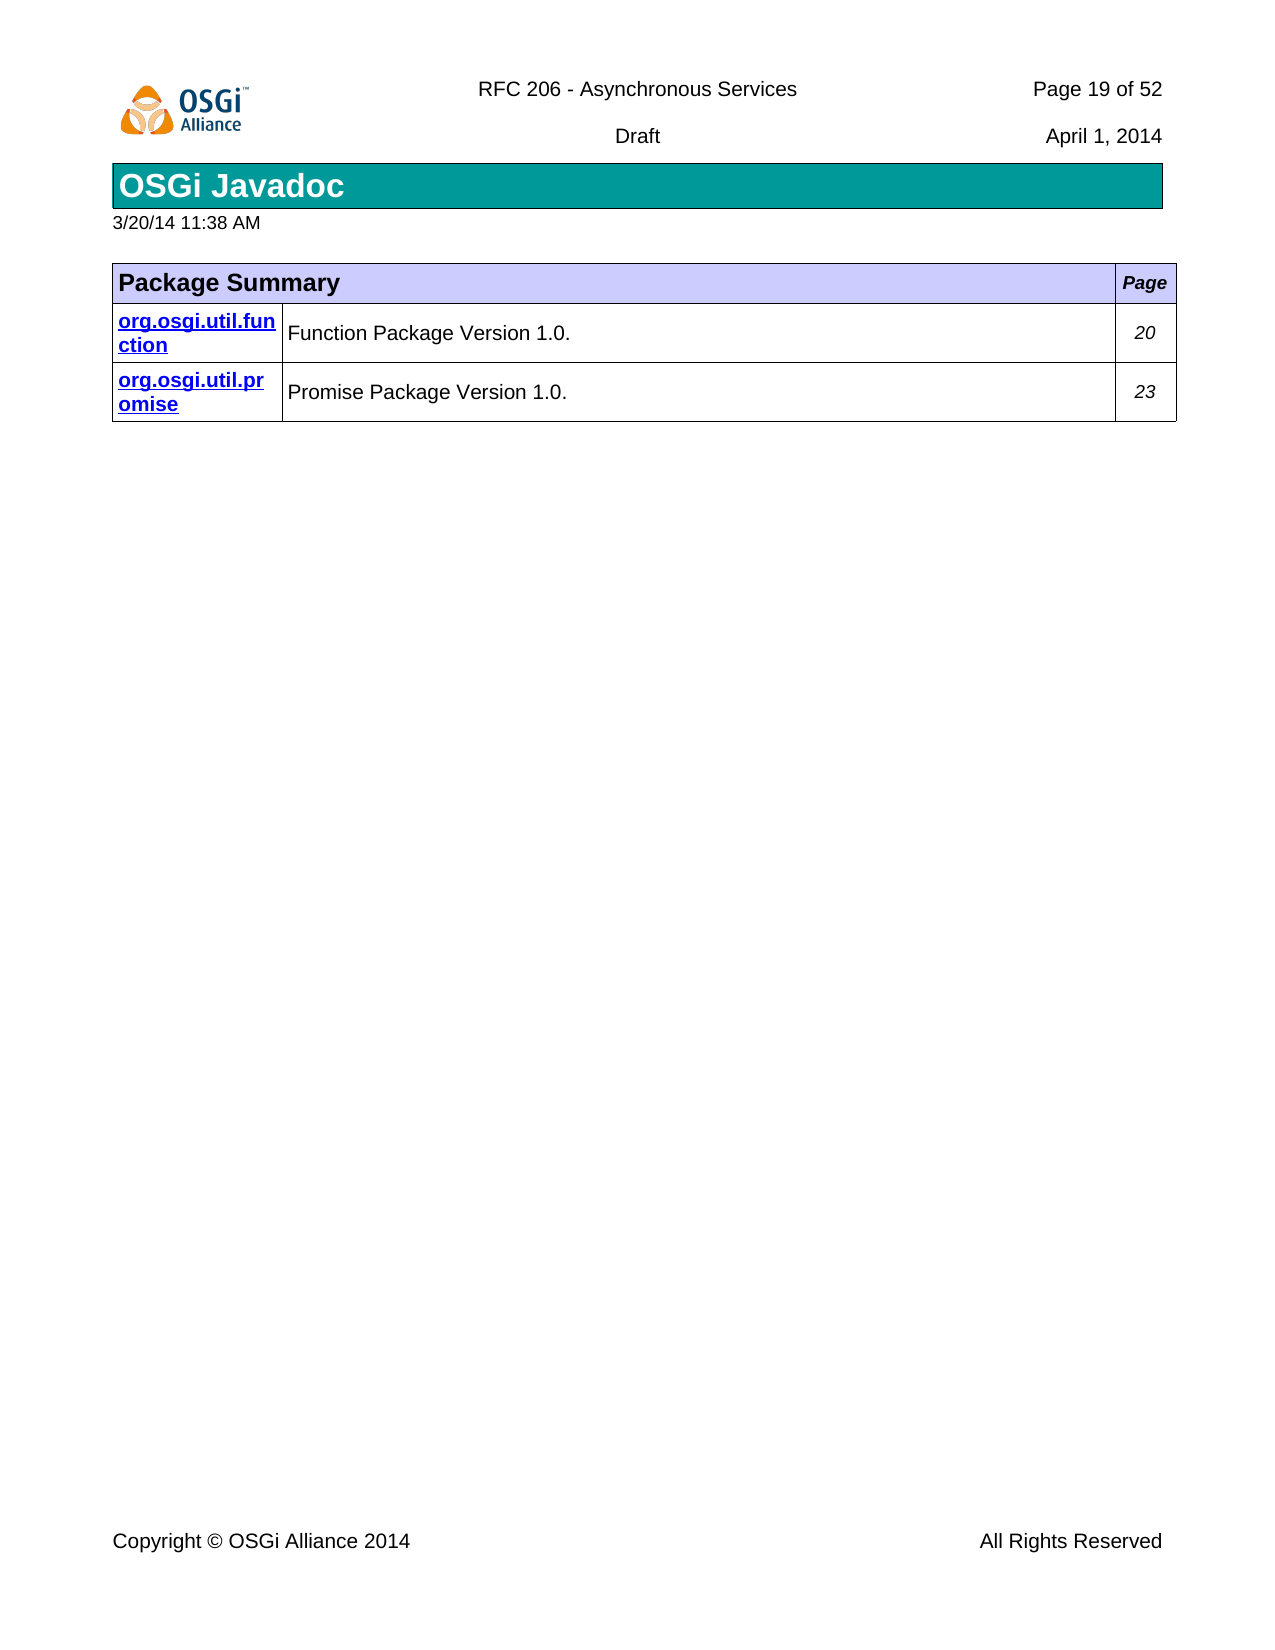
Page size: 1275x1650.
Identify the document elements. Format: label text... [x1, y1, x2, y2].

table_header Package Summary [113, 264, 1115, 303]
picture [113, 78, 257, 142]
table_cell org.osgi.util.promise [113, 363, 282, 421]
table_cell 22 [1116, 363, 1176, 421]
text 3/20/14 11:38 AM [112, 212, 1162, 233]
table_cell Function Package Version 1.0. [283, 304, 1115, 362]
table_cell org.osgi.util.function [113, 304, 282, 362]
table_cell 19 [1116, 304, 1176, 362]
table_cell Promise Package Version 1.0. [283, 363, 1115, 421]
table_header Page [1116, 264, 1176, 303]
subtitle OSGi Javadoc [114, 164, 1162, 208]
